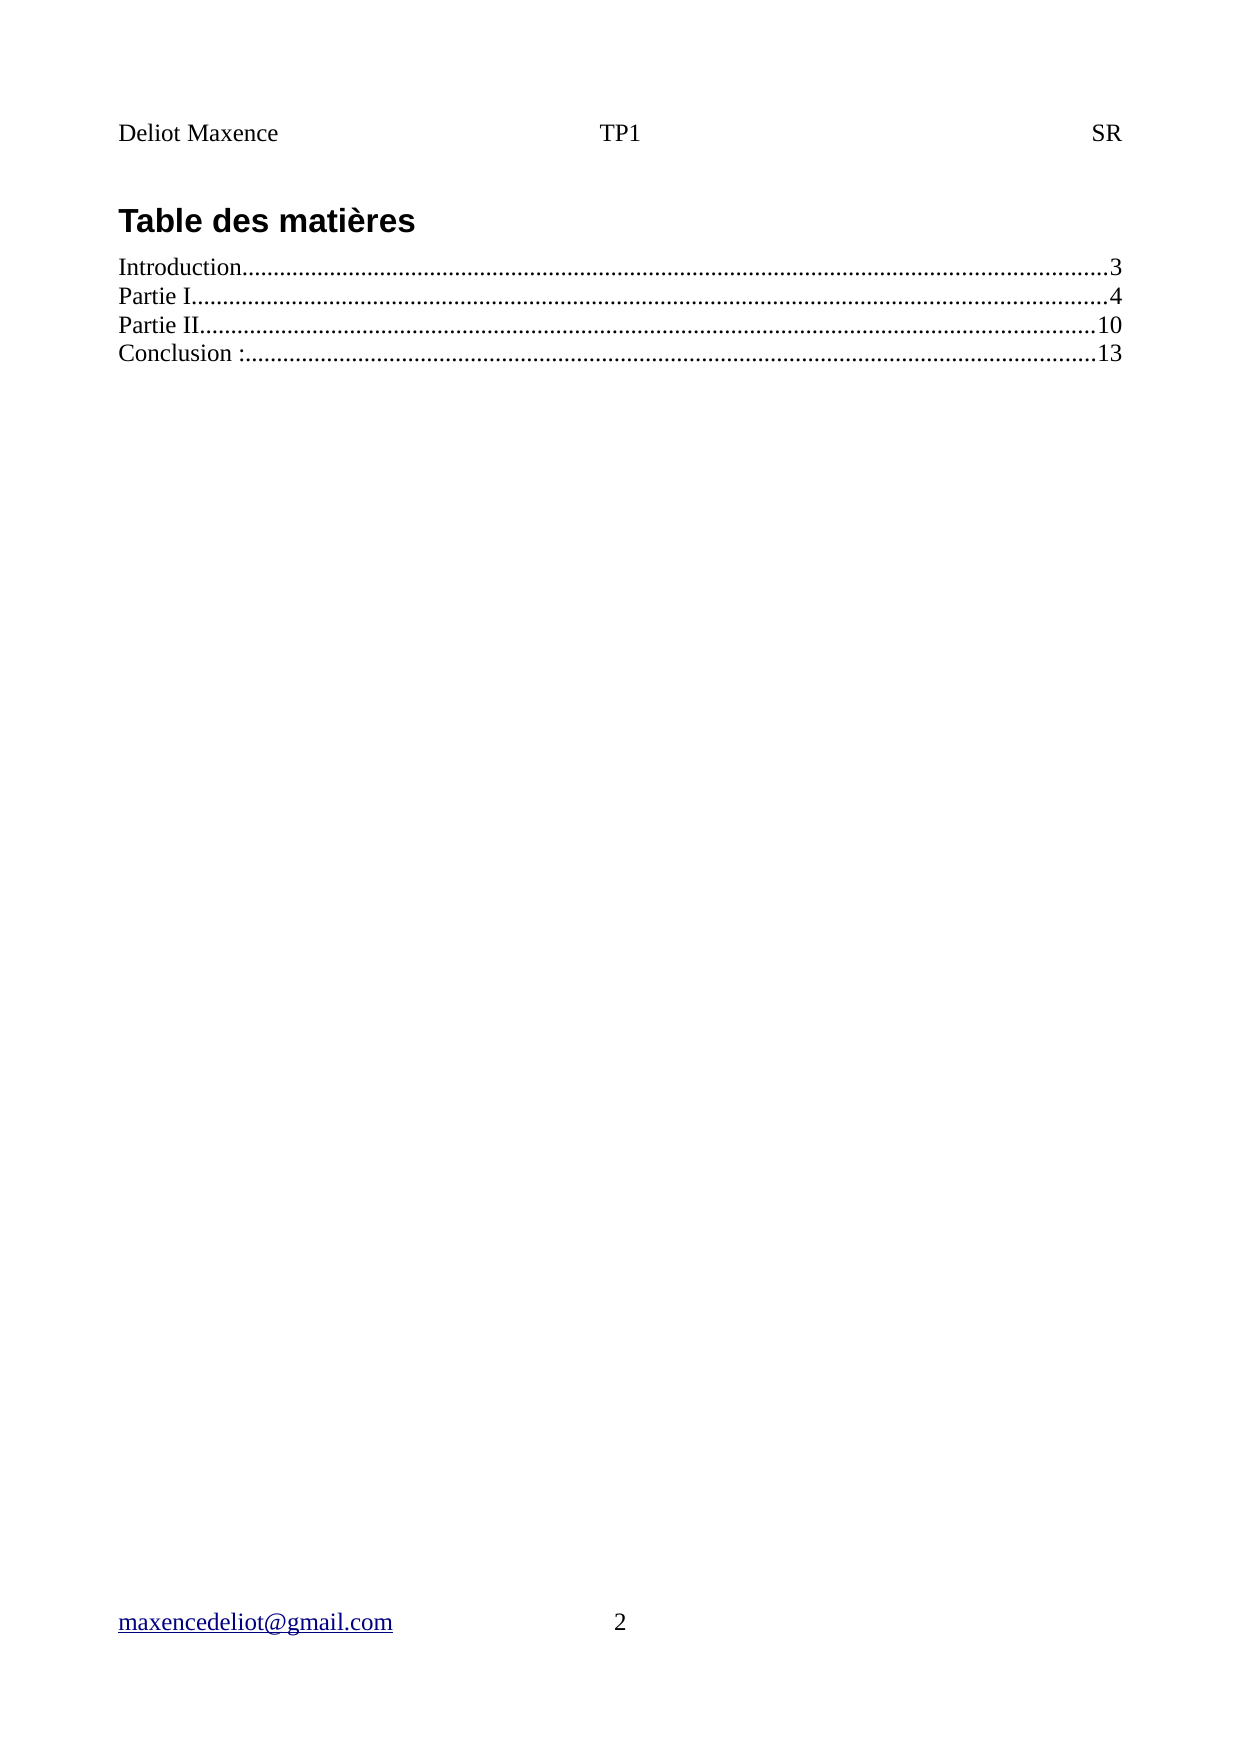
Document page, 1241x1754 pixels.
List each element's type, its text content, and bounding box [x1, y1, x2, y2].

text Partie II 10 [118, 310, 1122, 338]
text Introduction 3 [118, 252, 1122, 281]
text Partie I 4 [118, 281, 1122, 310]
subtitle Table des matières [118, 201, 1122, 240]
text Conclusion : 13 [118, 338, 1122, 367]
